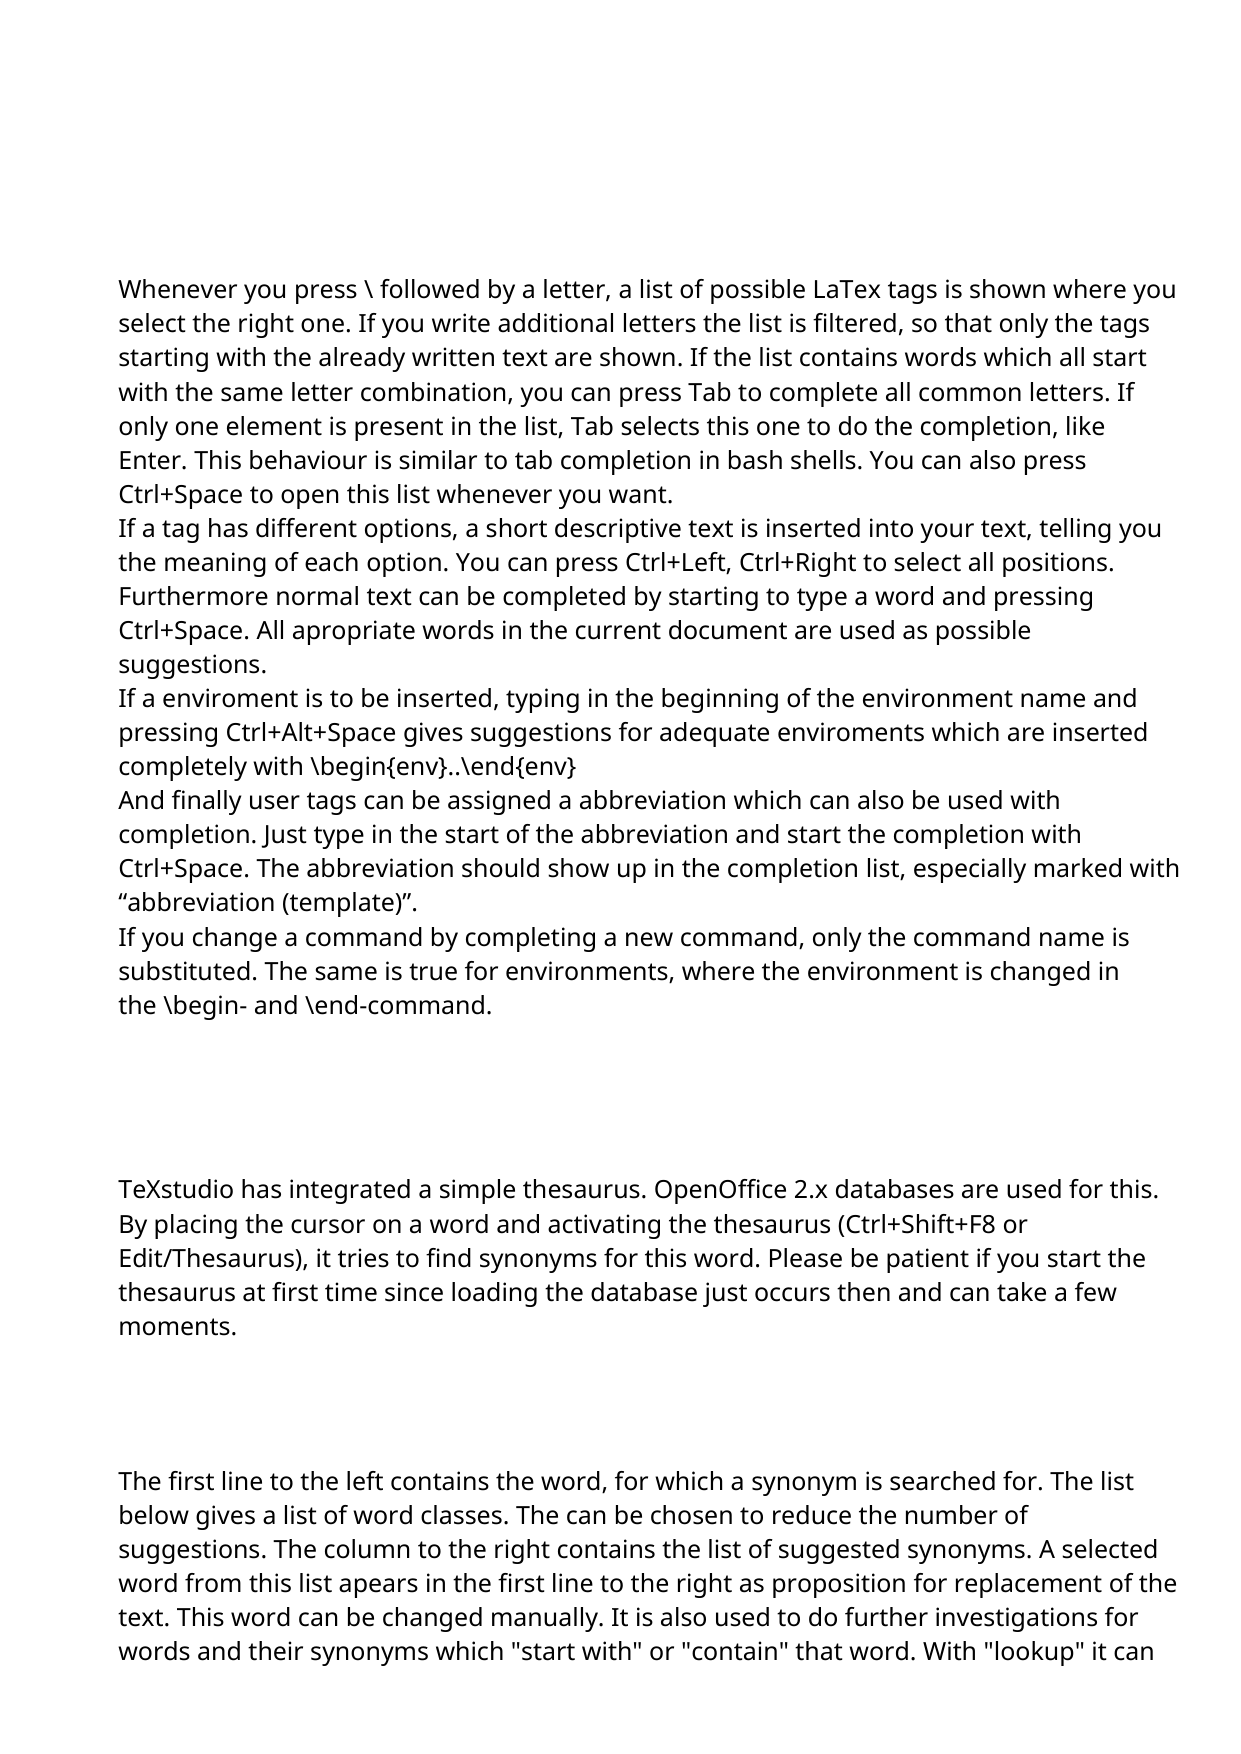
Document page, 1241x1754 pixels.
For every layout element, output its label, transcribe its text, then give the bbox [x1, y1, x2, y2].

subtitle 2.14 Thesaurus [165, 1098, 1134, 1149]
subtitle 2.13 Auto Completion [165, 197, 1134, 248]
text TeXstudio has integrated a simple thesaurus. OpenOffice 2.x databases are used for this. By placing the cursor on a word and activating the thesaurus (Ctrl+Shift+F8 or Edit/Thesaurus), it tries to find synonyms for this word. Please be patient if you start the thesaurus at first time since loading the database just occurs then and can take a few moments. [118, 1172, 1181, 1342]
text The first line to the left contains the word, for which a synonym is searched for. The list below gives a list of word classes. The can be chosen to reduce the number of suggestions. The column to the right contains the list of suggested synonyms. A selected word from this list apears in the first line to the right as proposition for replacement of the text. This word can be changed manually. It is also used to do further investigations for words and their synonyms which "start with" or "contain" that word. With "lookup" it can [118, 1463, 1181, 1668]
text Whenever you press \ followed by a letter, a list of possible LaTex tags is shown where you select the right one. If you write additional letters the list is filtered, so that only the tags starting with the already written text are shown. If the list contains words which all start with the same letter combination, you can press Tab to complete all common letters. If only one element is present in the list, Tab selects this one to do the completion, like Enter. This behaviour is similar to tab completion in bash shells. You can also press Ctrl+Space to open this list whenever you want. If a tag has different options, a short descriptive text is inserted into your text, telling you the meaning of each option. You can press Ctrl+Left, Ctrl+Right to select all positions. Furthermore normal text can be completed by starting to type a word and pressing Ctrl+Space. All apropriate words in the current document are used as possible suggestions. If a enviroment is to be inserted, typing in the beginning of the environment name and pressing Ctrl+Alt+Space gives suggestions for adequate enviroments which are inserted completely with \begin{env}..\end{env} And finally user tags can be assigned a abbreviation which can also be used with completion. Just type in the start of the abbreviation and start the completion with Ctrl+Space. The abbreviation should show up in the completion list, especially marked with “abbreviation (template)”. If you change a command by completing a new command, only the command name is substituted. The same is true for environments, where the environment is changed in the \begin- and \end-command. [118, 272, 1181, 1021]
